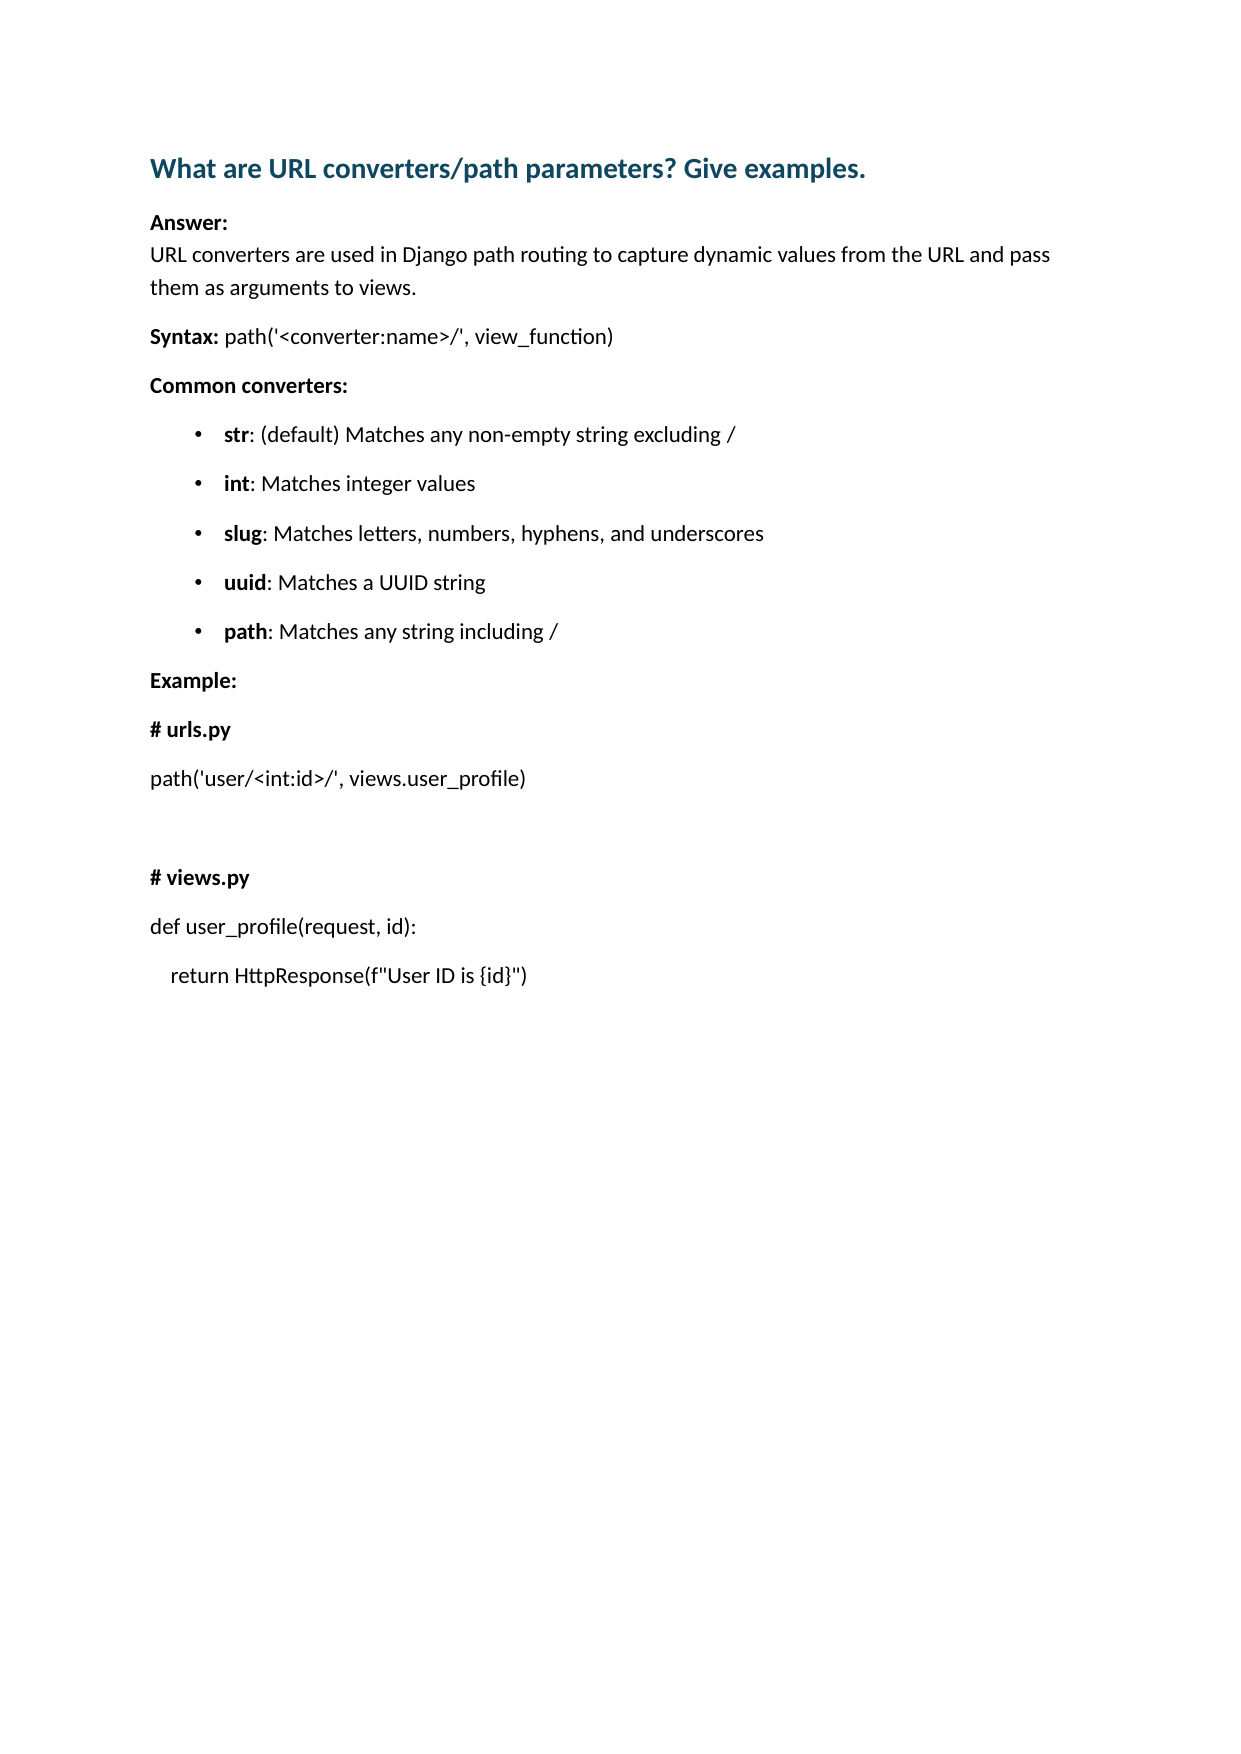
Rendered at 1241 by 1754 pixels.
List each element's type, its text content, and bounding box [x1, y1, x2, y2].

text path('user/<int:id>/', views.user_profile) [150, 764, 1090, 793]
list int: Matches integer values [194, 469, 1090, 498]
subtitle What are URL converters/path parameters? Give examples. [150, 150, 1090, 186]
text # views.py [150, 863, 1090, 891]
list path: Matches any string including / [194, 617, 1090, 645]
text def user_profile(request, id): [150, 912, 1090, 940]
list str: (default) Matches any non-empty string excluding / [194, 420, 1090, 448]
text Syntax: path('<converter:name>/', view_function) [150, 322, 1090, 350]
text Example: [150, 666, 1090, 694]
text # urls.py [150, 715, 1090, 743]
list uuid: Matches a UUID string [194, 568, 1090, 596]
list slug: Matches letters, numbers, hyphens, and underscores [194, 519, 1090, 547]
text return HttpResponse(f"User ID is {id}") [150, 961, 1090, 989]
text Common converters: [150, 371, 1090, 399]
text Answer: URL converters are used in Django path routing to capture dynamic values from the URL and pass them as arguments to views. [150, 208, 1090, 301]
